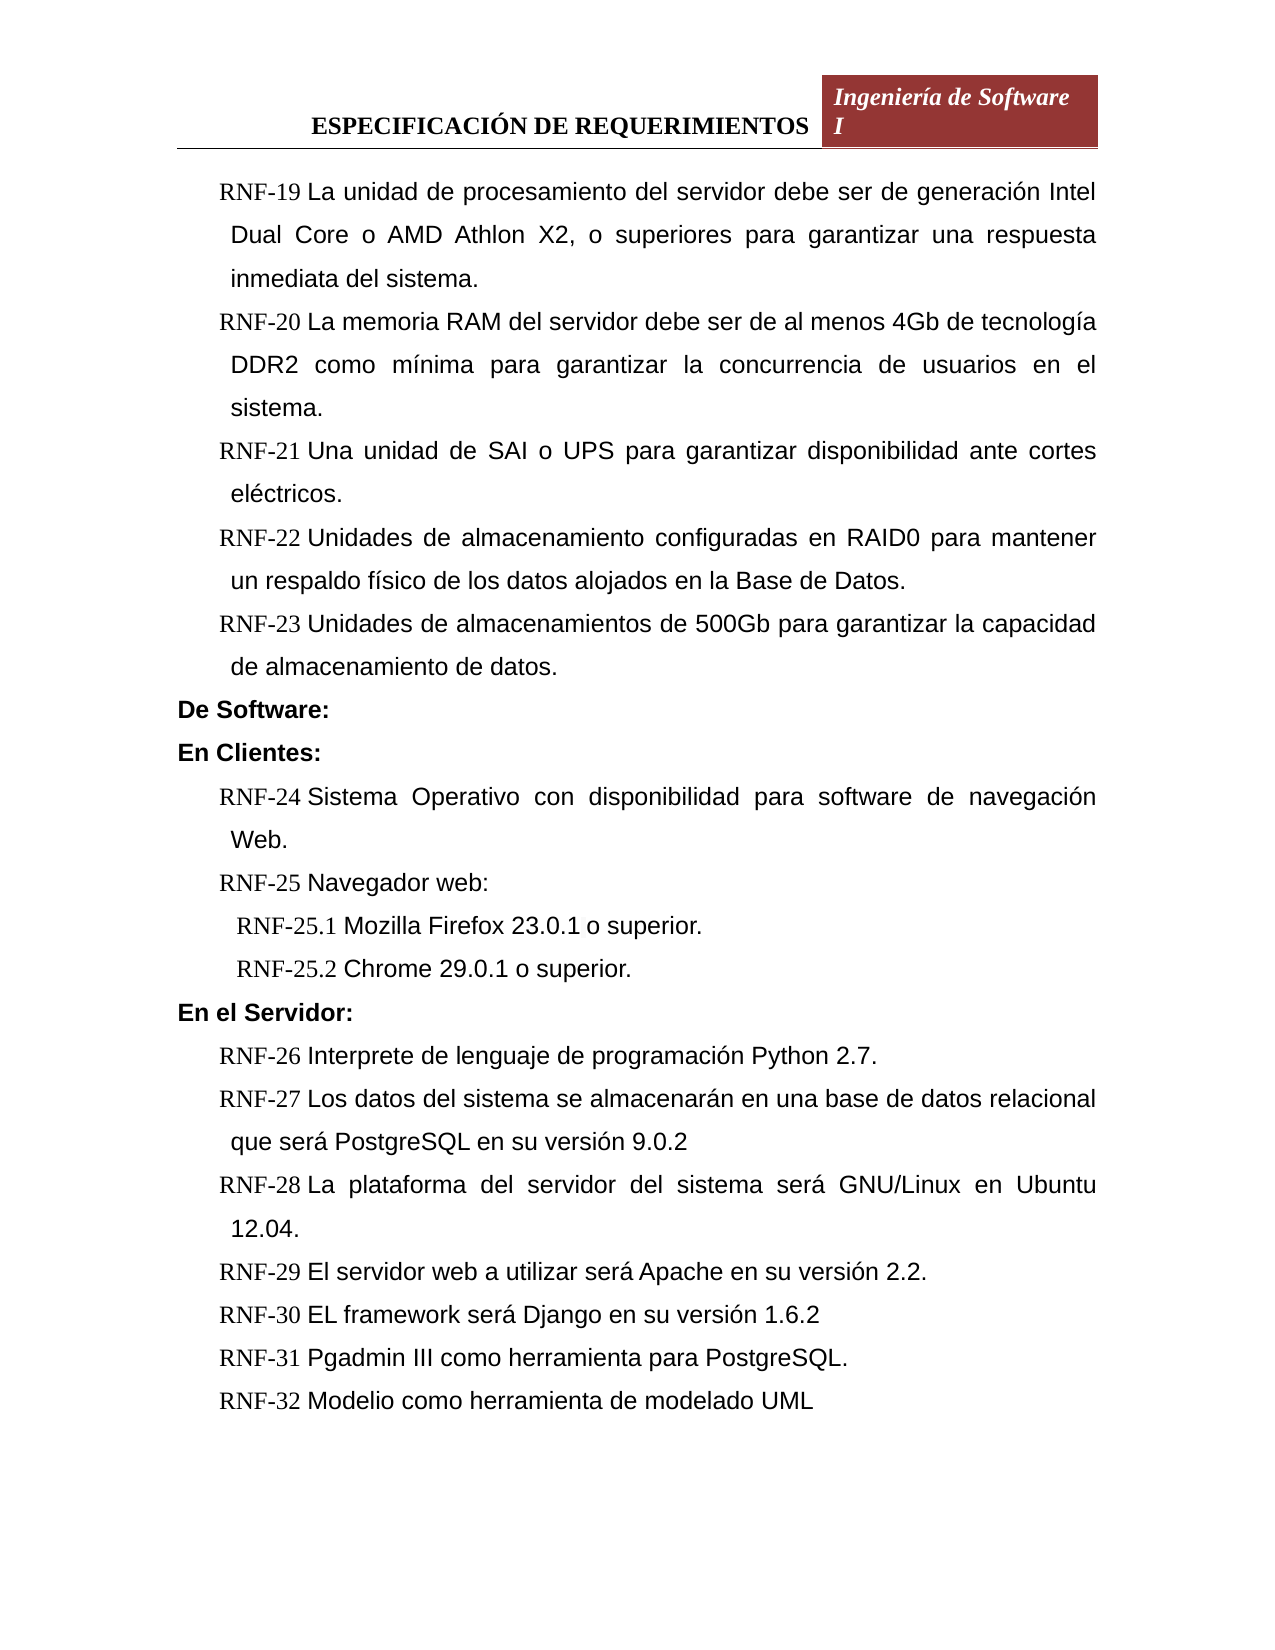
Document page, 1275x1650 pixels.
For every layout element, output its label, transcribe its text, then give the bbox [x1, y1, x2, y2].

list Mozilla Firefox 23.0.1 o superior. [236, 911, 1098, 940]
list Chrome 29.0.1 o superior. [236, 954, 1098, 983]
list EL framework será Django en su versión 1.6.2 [213, 1300, 1098, 1329]
list La memoria RAM del servidor debe ser de al menos 4Gb de tecnología DDR2 como mínima para garantizar la concurrencia de usuarios en el sistema. [213, 307, 1098, 422]
list Los datos del sistema se almacenarán en una base de datos relacional que será PostgreSQL en su versión 9.0.2 [213, 1084, 1098, 1156]
text De Software: [177, 695, 1098, 724]
list Una unidad de SAI o UPS para garantizar disponibilidad ante cortes eléctricos. [213, 436, 1098, 508]
list Modelio como herramienta de modelado UML [213, 1386, 1098, 1415]
text En Clientes: [177, 738, 1098, 767]
list Unidades de almacenamientos de 500Gb para garantizar la capacidad de almacenamiento de datos. [213, 609, 1098, 681]
list Unidades de almacenamiento configuradas en RAID0 para mantener un respaldo físico de los datos alojados en la Base de Datos. [213, 523, 1098, 594]
text En el Servidor: [177, 998, 1098, 1026]
list Sistema Operativo con disponibilidad para software de navegación Web. [213, 782, 1098, 853]
list Pgadmin III como herramienta para PostgreSQL. [213, 1343, 1098, 1372]
list La unidad de procesamiento del servidor debe ser de generación Intel Dual Core o AMD Athlon X2, o superiores para garantizar una respuesta inmediata del sistema. [213, 177, 1098, 292]
list Interprete de lenguaje de programación Python 2.7. [213, 1041, 1098, 1069]
list El servidor web a utilizar será Apache en su versión 2.2. [213, 1257, 1098, 1286]
list La plataforma del servidor del sistema será GNU/Linux en Ubuntu 12.04. [213, 1170, 1098, 1242]
list Navegador web: [213, 868, 1098, 897]
